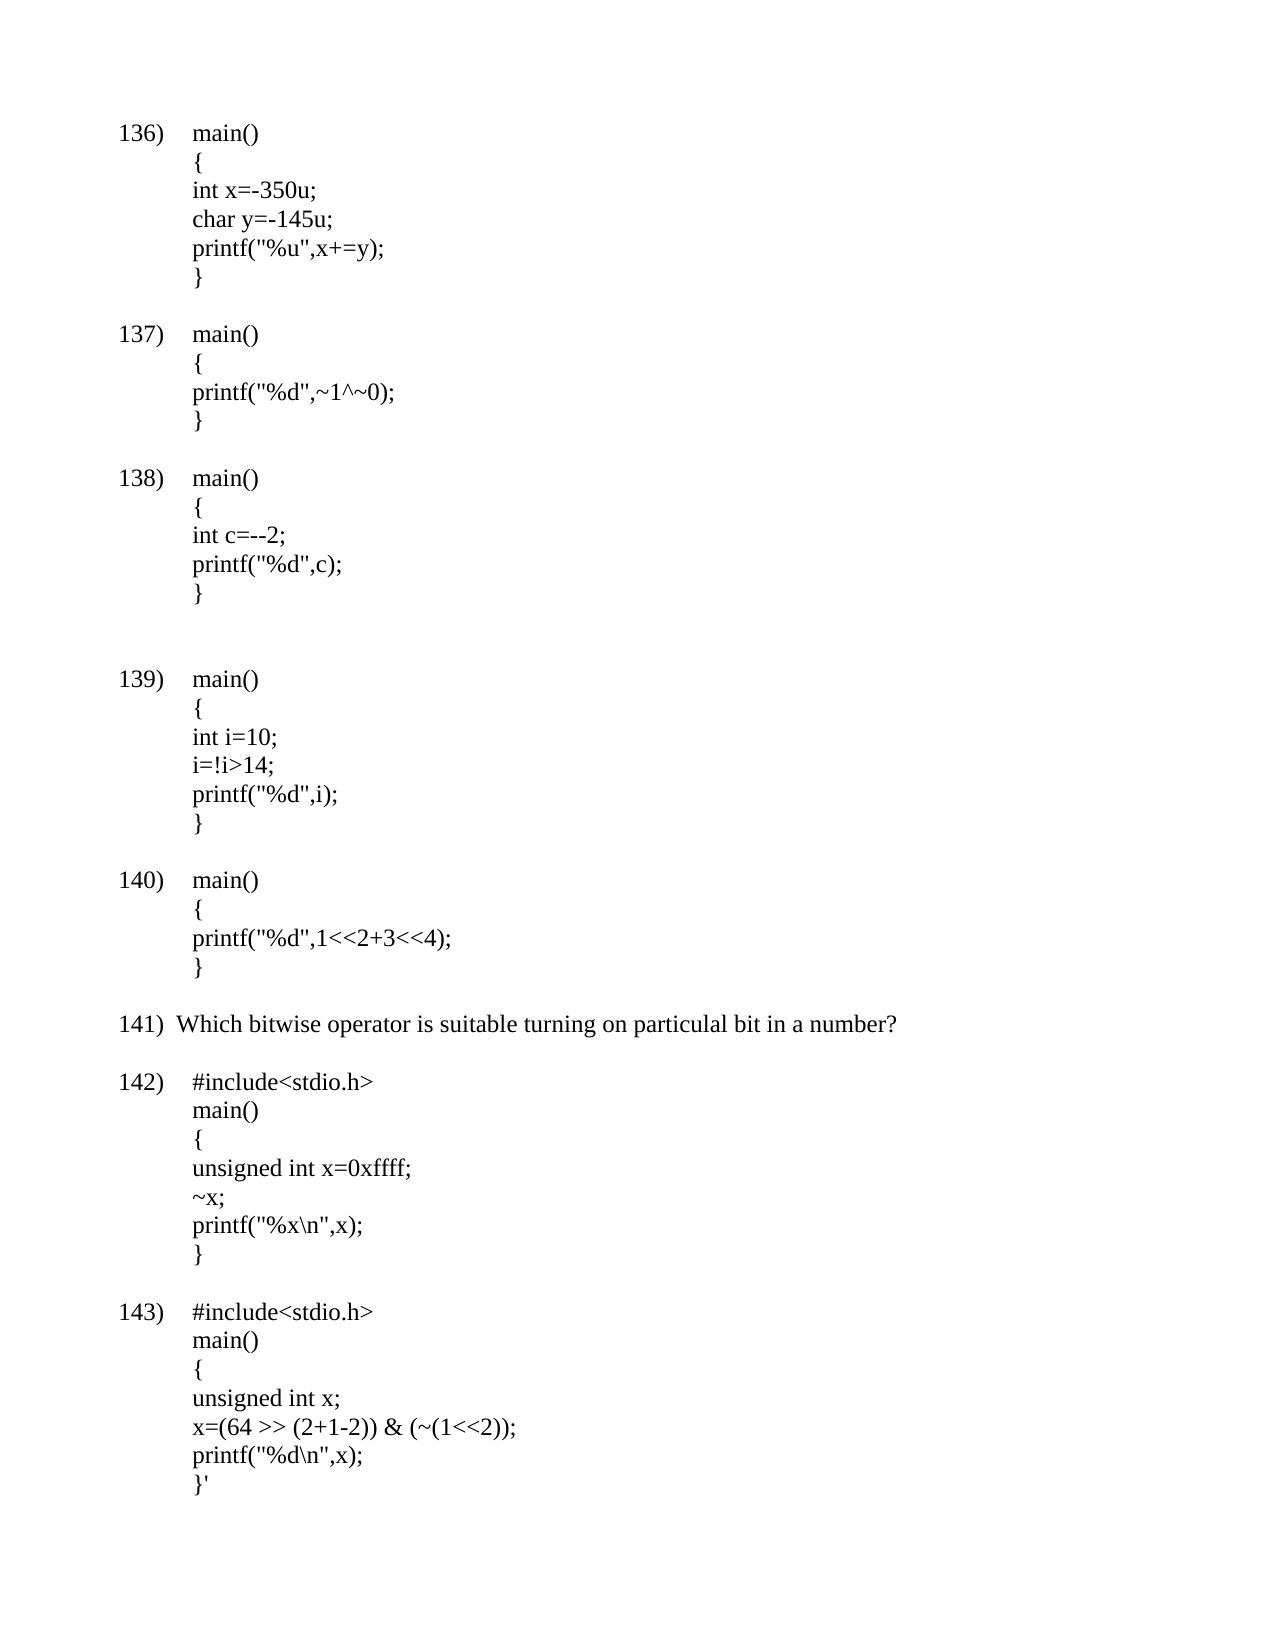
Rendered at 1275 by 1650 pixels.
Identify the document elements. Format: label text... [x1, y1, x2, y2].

text 138) main() [118, 463, 1157, 492]
text } [118, 952, 1157, 981]
text { [118, 1354, 1157, 1383]
text int i=10; [118, 722, 1157, 751]
text 136) main() [118, 118, 1157, 147]
text }' [118, 1469, 1157, 1498]
text printf("%d",i); [118, 779, 1157, 808]
text printf("%d",~1^~0); [118, 377, 1157, 406]
text printf("%d",1<<2+3<<4); [118, 923, 1157, 952]
text int x=-350u; [118, 176, 1157, 204]
text } [118, 406, 1157, 434]
text { [118, 1124, 1157, 1153]
text 142) #include<stdio.h> [118, 1067, 1157, 1096]
text x=(64 >> (2+1-2)) & (~(1<<2)); [118, 1412, 1157, 1441]
text ~x; [118, 1182, 1157, 1211]
text printf("%d",c); [118, 549, 1157, 578]
text i=!i>14; [118, 751, 1157, 779]
text int c=--2; [118, 521, 1157, 549]
text { [118, 693, 1157, 722]
text 141) Which bitwise operator is suitable turning on particulal bit in a number? [118, 1009, 1157, 1038]
text { [118, 348, 1157, 377]
text 140) main() [118, 866, 1157, 894]
text main() [118, 1096, 1157, 1124]
text printf("%x\n",x); [118, 1211, 1157, 1239]
text printf("%u",x+=y); [118, 233, 1157, 262]
text { [118, 894, 1157, 923]
text } [118, 1239, 1157, 1268]
text 139) main() [118, 664, 1157, 693]
text unsigned int x=0xffff; [118, 1153, 1157, 1182]
text } [118, 578, 1157, 607]
text } [118, 808, 1157, 837]
text char y=-145u; [118, 204, 1157, 233]
text { [118, 492, 1157, 521]
text 137) main() [118, 319, 1157, 348]
text printf("%d\n",x); [118, 1441, 1157, 1469]
text main() [118, 1326, 1157, 1354]
text unsigned int x; [118, 1383, 1157, 1412]
text { [118, 147, 1157, 176]
text } [118, 262, 1157, 291]
text 143) #include<stdio.h> [118, 1297, 1157, 1326]
